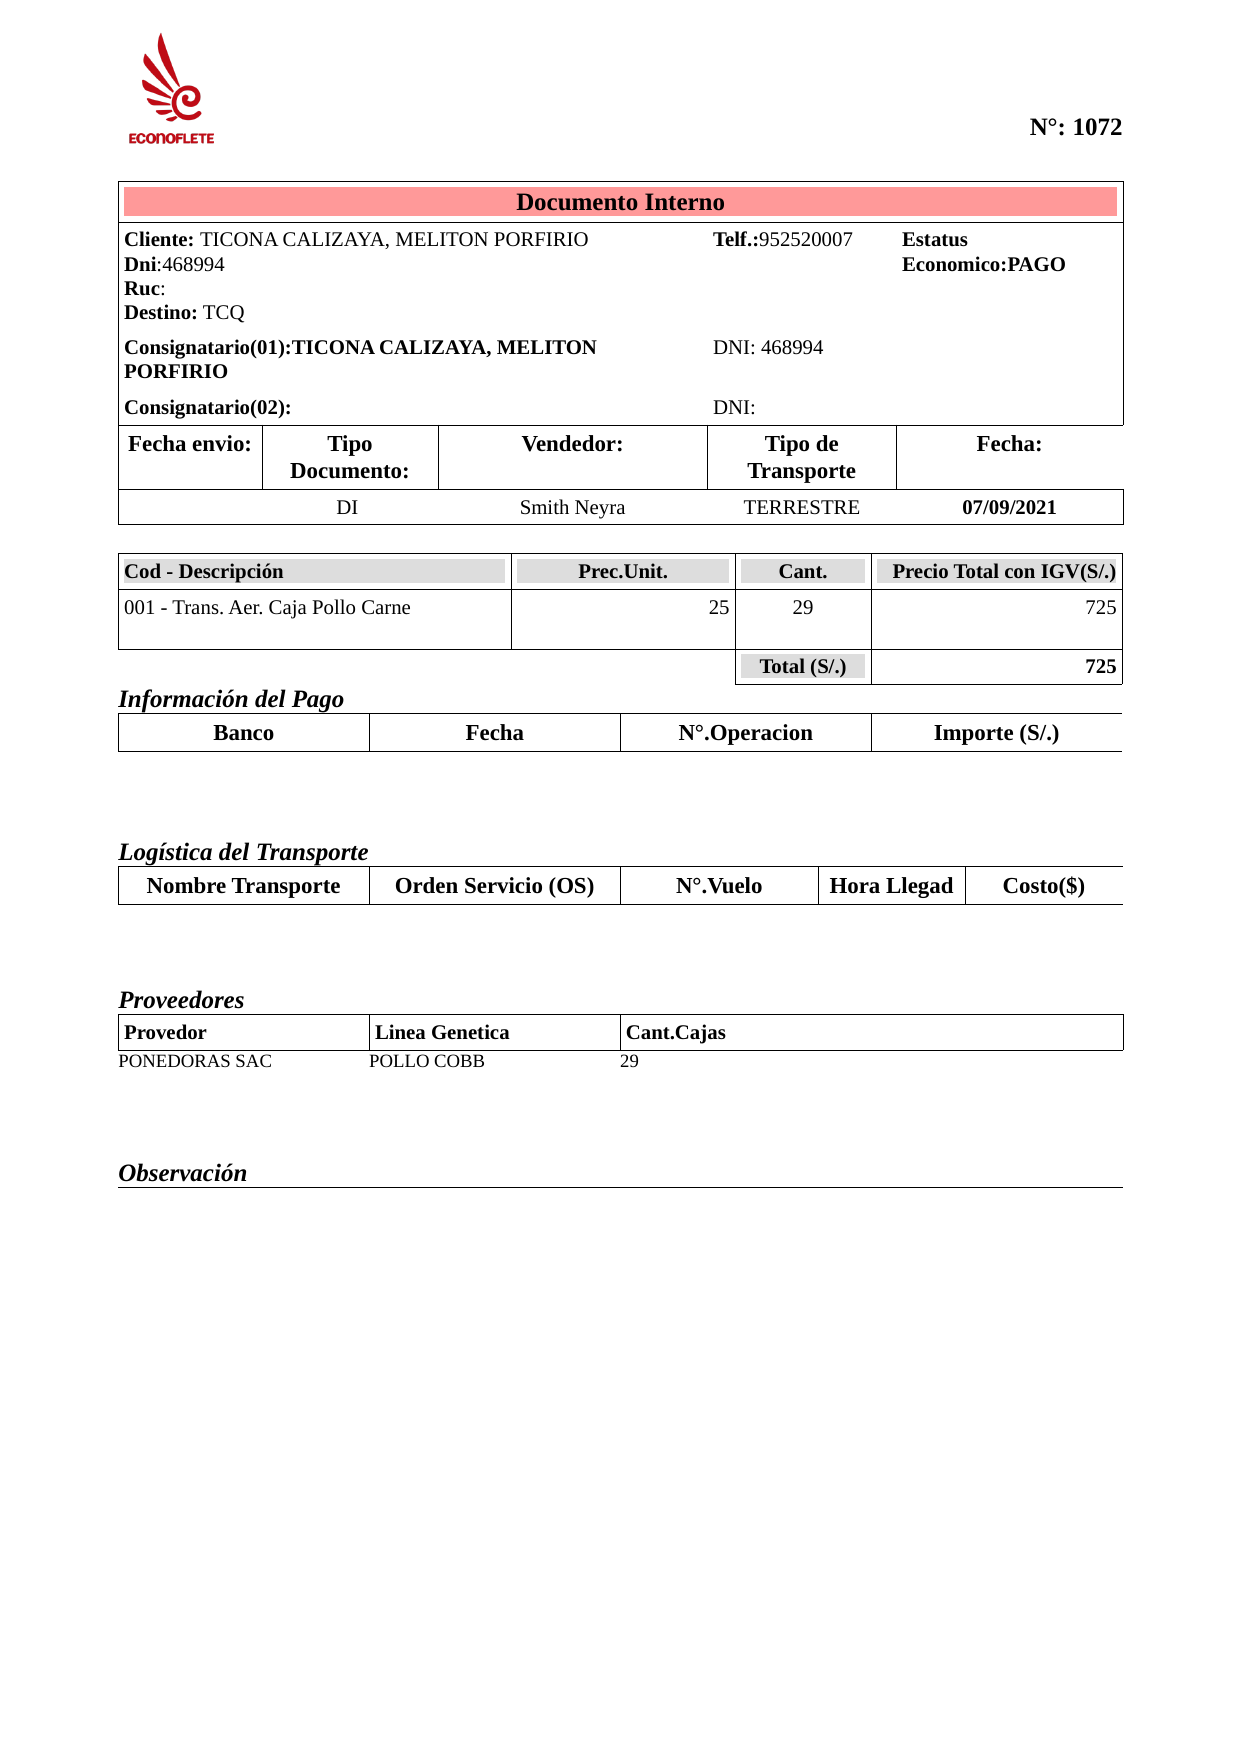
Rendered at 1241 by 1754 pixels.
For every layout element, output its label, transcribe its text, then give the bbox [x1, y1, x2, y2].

table_header Cant.Cajas [621, 1015, 1123, 1050]
table_header Prec.Unit. [512, 554, 735, 589]
table_header Fecha [370, 714, 620, 751]
table_header Cod - Descripción [119, 554, 511, 589]
table_cell Smith Neyra [438, 490, 707, 524]
table_cell [620, 809, 871, 837]
table_cell [369, 752, 620, 780]
table_cell POLLO COBB [369, 1051, 620, 1072]
table_cell 25 [512, 590, 735, 648]
text Observación [118, 1158, 1122, 1187]
table_cell 29 [620, 1051, 1123, 1072]
table_header Provedor [119, 1015, 369, 1050]
table_cell [965, 957, 1123, 986]
table_cell [871, 780, 1122, 808]
table_cell Total (S/.) [736, 650, 871, 684]
table_header Costo($) [966, 867, 1123, 904]
table_header Linea Genetica [370, 1015, 620, 1050]
table_cell Fecha envio: [119, 426, 262, 489]
table_cell PONEDORAS SAC [118, 1051, 369, 1072]
table_cell DI [262, 490, 438, 524]
table_cell [965, 928, 1123, 957]
table_cell [118, 957, 369, 986]
table_cell 001 - Trans. Aer. Caja Pollo Carne [119, 590, 511, 648]
table_header [118, 1188, 1123, 1211]
table_header N°.Vuelo [621, 867, 818, 904]
table_cell [620, 928, 818, 957]
table_cell [871, 809, 1122, 837]
table_cell Cliente: TICONA CALIZAYA, MELITON PORFIRIO Dni:468994 Ruc: Destino: TCQ [119, 223, 707, 329]
table_header Nombre Transporte [119, 867, 369, 904]
table_cell [965, 905, 1123, 928]
table_cell [369, 1072, 620, 1093]
table_cell [620, 780, 871, 808]
table_cell [369, 928, 620, 957]
table_cell Fecha: [897, 426, 1123, 489]
table_cell [369, 1093, 620, 1115]
table_header Precio Total con IGV(S/.) [872, 554, 1122, 589]
table_header Documento Interno [119, 182, 1123, 222]
table_cell [818, 928, 965, 957]
table_cell Telf.:952520007 [707, 223, 896, 329]
table_cell [620, 905, 818, 928]
table_cell [118, 780, 369, 808]
table_cell [118, 1093, 369, 1115]
table_cell TERRESTRE [707, 490, 896, 524]
table_cell Tipo de Transporte [708, 426, 896, 489]
table_cell [369, 1115, 620, 1136]
table_cell [620, 1115, 1123, 1136]
table_cell [369, 780, 620, 808]
table_cell [620, 1093, 1123, 1115]
table_cell [369, 1136, 620, 1158]
table_cell [369, 905, 620, 928]
table_cell [118, 928, 369, 957]
table_cell [818, 957, 965, 986]
table_cell [118, 1072, 369, 1093]
text Logística del Transporte [118, 837, 1122, 866]
table_cell Vendedor: [439, 426, 707, 489]
table_cell [118, 752, 369, 780]
table_cell 29 [736, 590, 871, 648]
table_cell Consignatario(02): [119, 389, 707, 424]
table_cell 725 [872, 590, 1122, 648]
table_cell [118, 650, 511, 684]
table_cell [620, 1136, 1123, 1158]
picture [118, 32, 225, 144]
table_cell [369, 957, 620, 986]
table_header Hora Llegad [819, 867, 965, 904]
text Proveedores [118, 986, 1122, 1014]
table_cell Estatus Economico:PAGO [896, 223, 1123, 329]
table_cell [118, 809, 369, 837]
table_cell [118, 1136, 369, 1158]
table_cell 725 [872, 650, 1122, 684]
table_header Orden Servicio (OS) [370, 867, 620, 904]
table_cell [369, 809, 620, 837]
table_cell Tipo Documento: [263, 426, 438, 489]
table_cell [620, 752, 871, 780]
table_header Banco [119, 714, 369, 751]
table_cell DNI: 468994 [707, 329, 1123, 389]
table_header Cant. [736, 554, 871, 589]
table_header Importe (S/.) [872, 714, 1122, 751]
table_cell [871, 752, 1122, 780]
table_cell [818, 905, 965, 928]
table_cell [511, 650, 735, 684]
table_header N°.Operacion [621, 714, 871, 751]
table_cell 07/09/2021 [896, 490, 1123, 524]
table_cell [620, 957, 818, 986]
table_cell [118, 1115, 369, 1136]
text Información del Pago [118, 684, 1122, 713]
table_cell [118, 905, 369, 928]
table_cell DNI: [707, 389, 1123, 424]
table_cell [119, 490, 262, 524]
table_cell [620, 1072, 1123, 1093]
table_cell Consignatario(01):TICONA CALIZAYA, MELITON PORFIRIO [119, 329, 707, 389]
